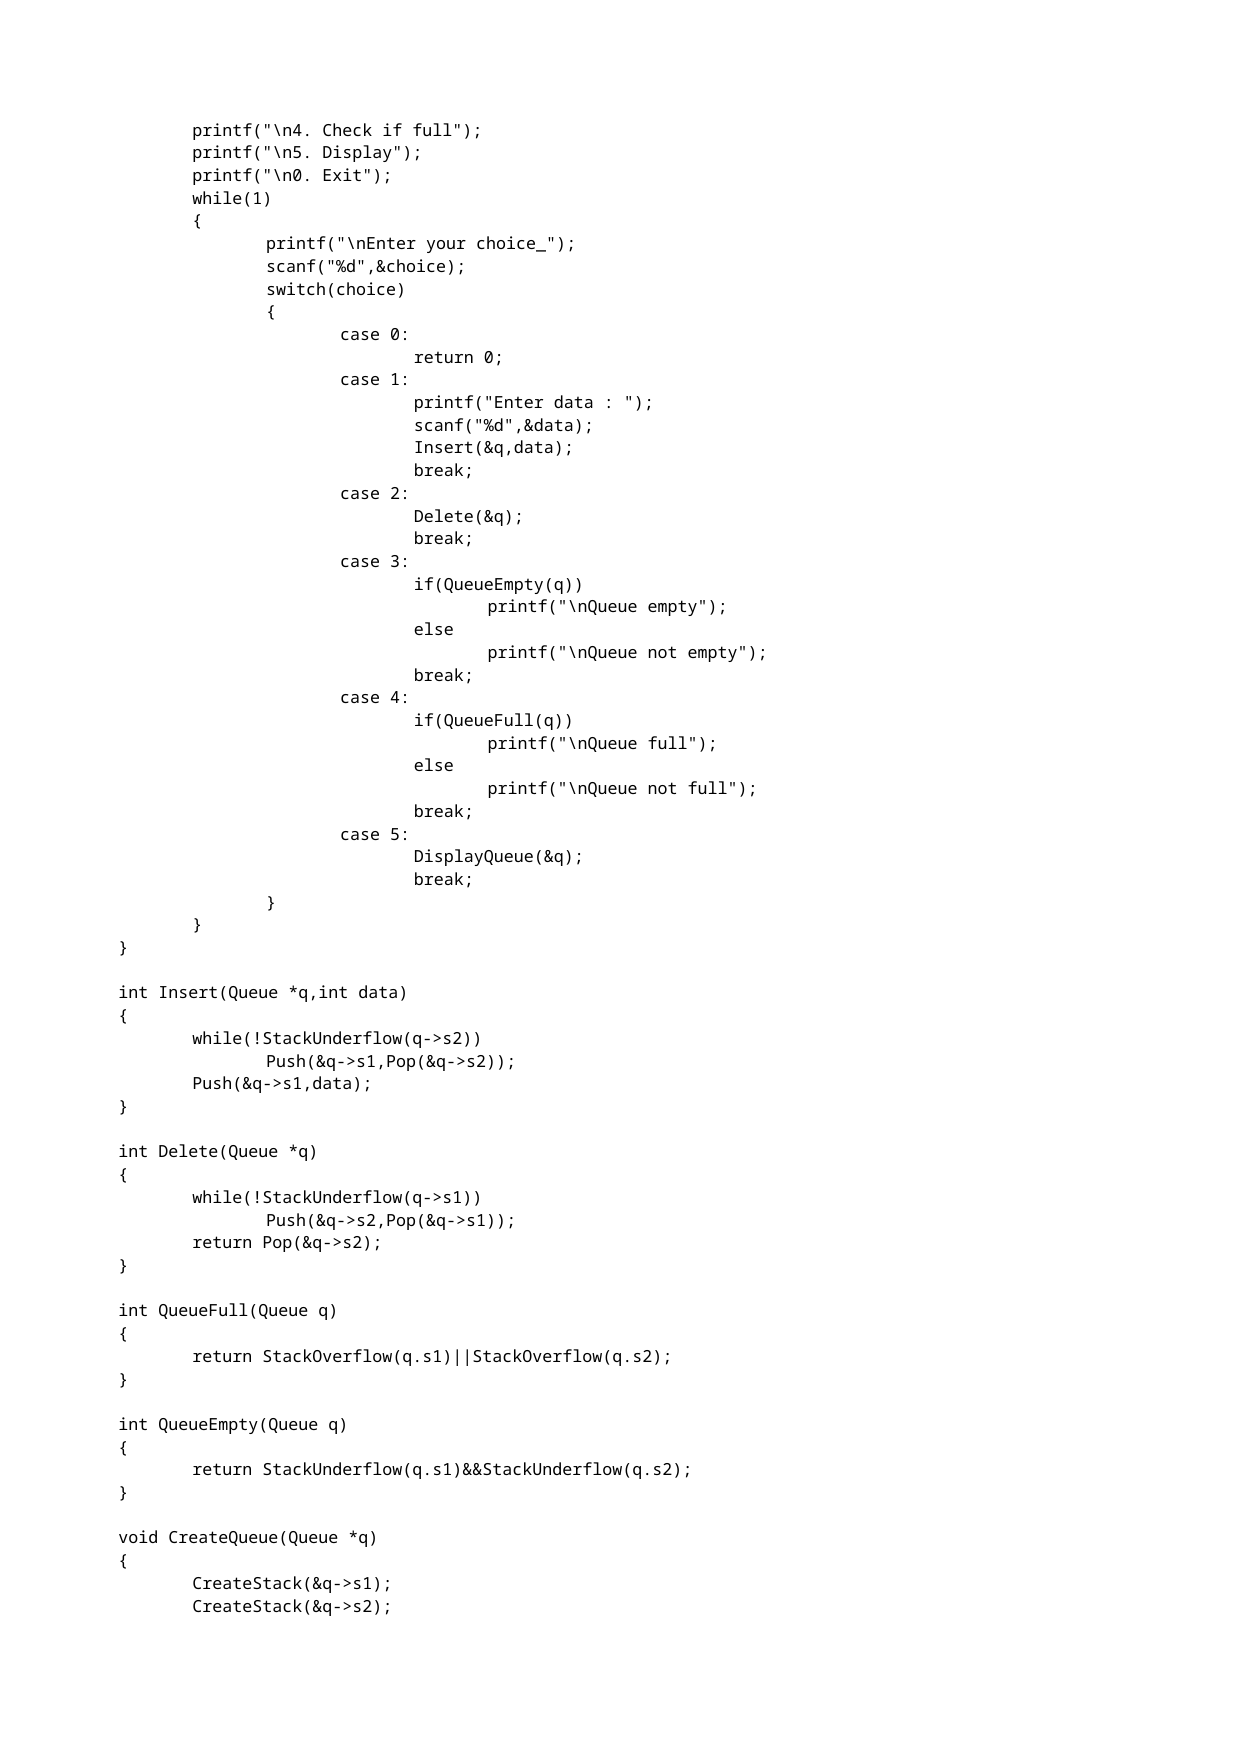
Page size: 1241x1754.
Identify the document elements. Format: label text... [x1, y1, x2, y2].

text else [118, 754, 1122, 777]
text break; [118, 867, 1122, 890]
text } [118, 1481, 1122, 1503]
text void CreateQueue(Queue *q) [118, 1526, 1122, 1549]
text printf("\nQueue empty"); [118, 595, 1122, 618]
text printf("\nQueue full"); [118, 731, 1122, 754]
text printf("\nEnter your choice_"); [118, 232, 1122, 254]
text scanf("%d",&data); [118, 413, 1122, 436]
text if(QueueEmpty(q)) [118, 572, 1122, 595]
text { [118, 1163, 1122, 1185]
text while(1) [118, 186, 1122, 209]
text } [118, 1253, 1122, 1276]
text case 0: [118, 322, 1122, 345]
text return Pop(&q->s2); [118, 1231, 1122, 1253]
text break; [118, 459, 1122, 481]
text case 1: [118, 368, 1122, 391]
text CreateStack(&q->s2); [118, 1594, 1122, 1617]
text { [118, 209, 1122, 232]
text Push(&q->s1,Pop(&q->s2)); [118, 1049, 1122, 1072]
text return StackUnderflow(q.s1)&&StackUnderflow(q.s2); [118, 1458, 1122, 1481]
text { [118, 1004, 1122, 1026]
text break; [118, 663, 1122, 686]
text printf("\n5. Display"); [118, 141, 1122, 163]
text while(!StackUnderflow(q->s2)) [118, 1026, 1122, 1049]
text printf("\n0. Exit"); [118, 163, 1122, 186]
text else [118, 618, 1122, 640]
text int Insert(Queue *q,int data) [118, 981, 1122, 1004]
text } [118, 1367, 1122, 1390]
text printf("\nQueue not empty"); [118, 640, 1122, 663]
text CreateStack(&q->s1); [118, 1571, 1122, 1594]
text Insert(&q,data); [118, 436, 1122, 459]
text { [118, 1435, 1122, 1458]
text case 5: [118, 822, 1122, 845]
text case 2: [118, 481, 1122, 504]
text { [118, 1322, 1122, 1344]
text case 4: [118, 686, 1122, 708]
text case 3: [118, 549, 1122, 572]
text scanf("%d",&choice); [118, 254, 1122, 277]
text int QueueEmpty(Queue q) [118, 1412, 1122, 1435]
text printf("\nQueue not full"); [118, 777, 1122, 799]
text } [118, 890, 1122, 913]
text break; [118, 799, 1122, 822]
text printf("\n4. Check if full"); [118, 118, 1122, 141]
text if(QueueFull(q)) [118, 708, 1122, 731]
text Push(&q->s2,Pop(&q->s1)); [118, 1208, 1122, 1231]
text DisplayQueue(&q); [118, 845, 1122, 867]
text return 0; [118, 345, 1122, 368]
text } [118, 1094, 1122, 1117]
text int QueueFull(Queue q) [118, 1299, 1122, 1322]
text } [118, 913, 1122, 936]
text { [118, 1549, 1122, 1571]
text { [118, 300, 1122, 322]
text Delete(&q); [118, 504, 1122, 527]
text } [118, 936, 1122, 958]
text while(!StackUnderflow(q->s1)) [118, 1185, 1122, 1208]
text printf("Enter data : "); [118, 391, 1122, 413]
text switch(choice) [118, 277, 1122, 300]
text return StackOverflow(q.s1)||StackOverflow(q.s2); [118, 1344, 1122, 1367]
text break; [118, 527, 1122, 549]
text int Delete(Queue *q) [118, 1140, 1122, 1163]
text Push(&q->s1,data); [118, 1072, 1122, 1094]
